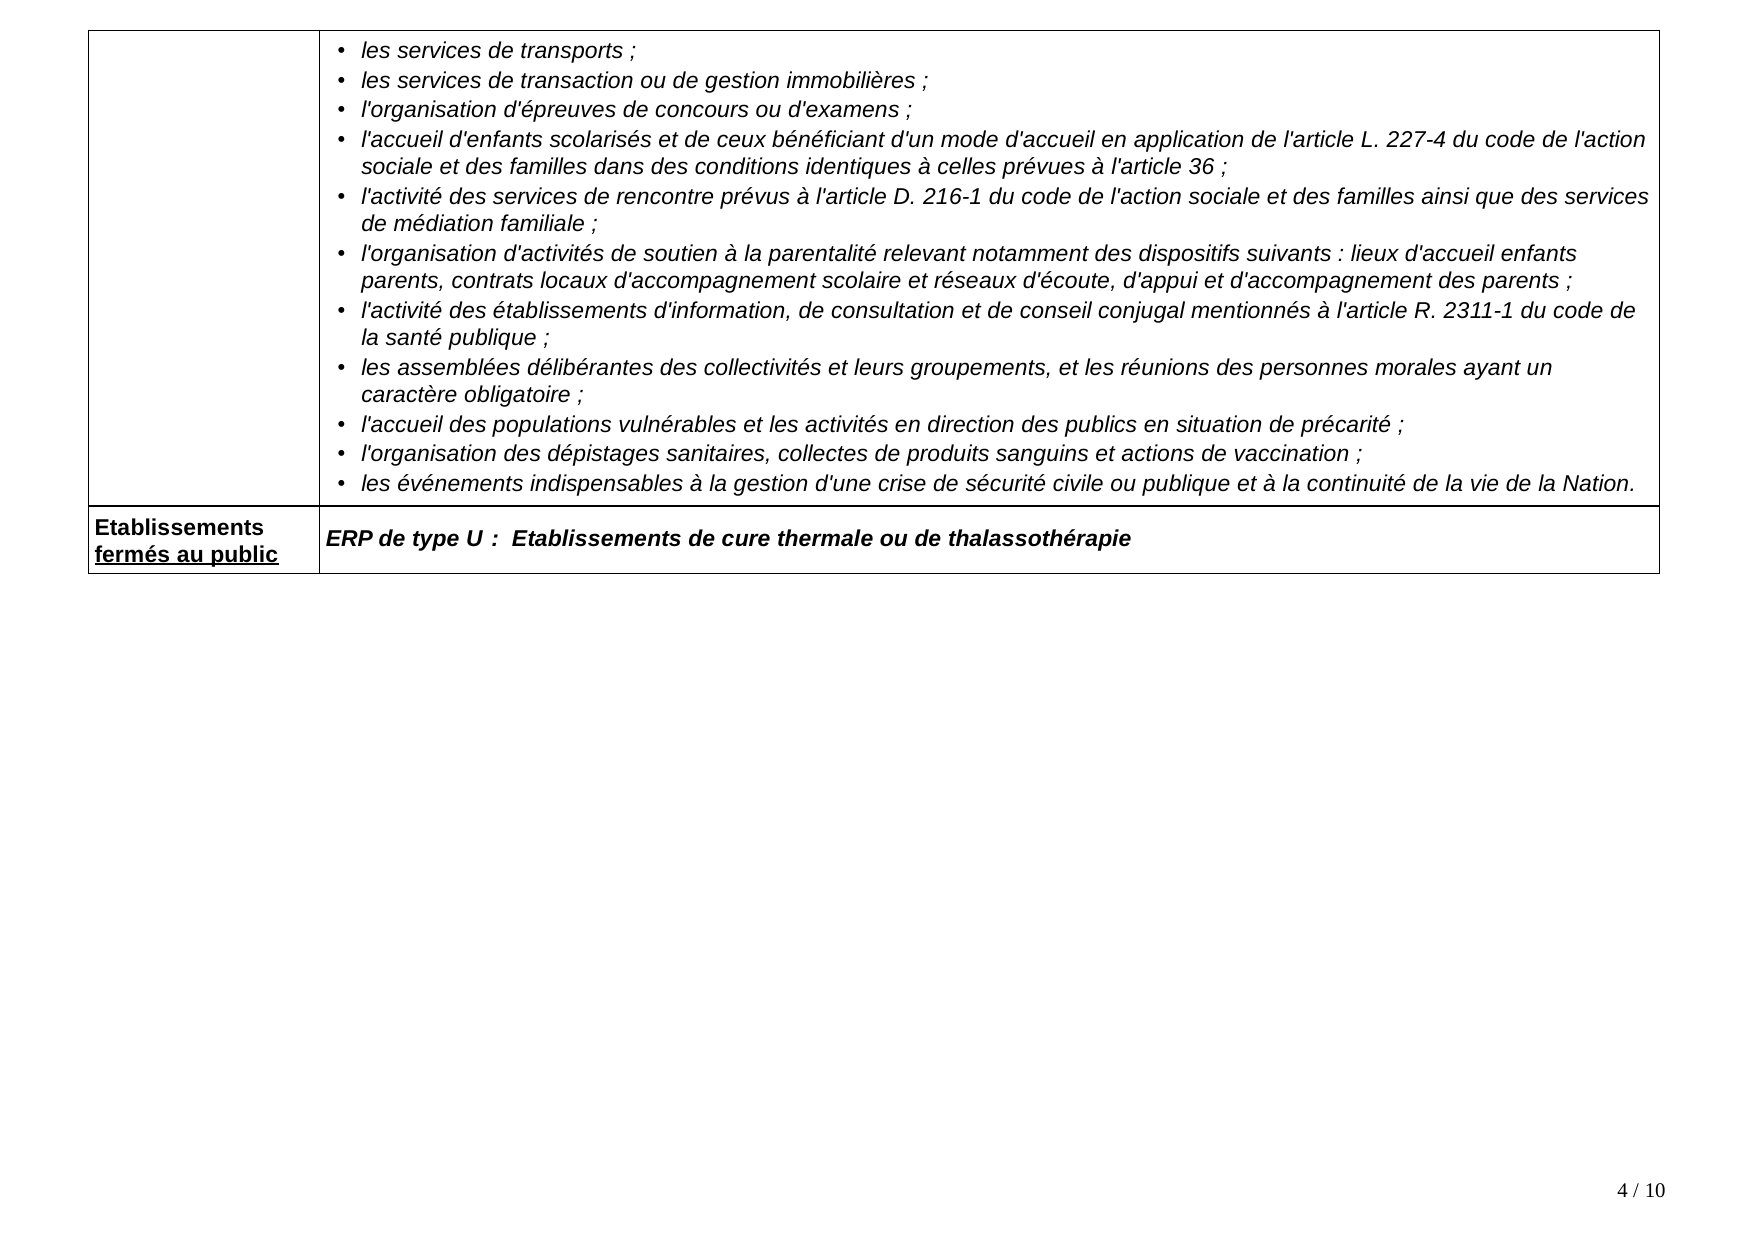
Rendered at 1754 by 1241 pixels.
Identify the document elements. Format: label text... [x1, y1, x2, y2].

table_header Etablissements fermés au public [89, 507, 319, 573]
table_cell Les établissements et activités suivantes peuvent continuer à accueillir du public malgré les interdictions de déplacements: les services publics, sous réserve des interdictions prévues par décret ; la vente par automates et autres commerces de détail hors magasin, éventaires ou marchés ; les activités des agences de placement de main-d'œuvre ; les activités des agences de travail temporaire ; les services funéraires ; les cliniques vétérinaires et cliniques des écoles vétérinaires ; les laboratoires d'analyse ; les refuges et fourrières ; les services de transports ; les services de transaction ou de gestion immobilières ; l'organisation d'épreuves de concours ou d'examens ; l'accueil d'enfants scolarisés et de ceux bénéficiant d'un mode d'accueil en application de l'article L. 227-4 du code de l'action sociale et des familles dans des conditions identiques à celles prévues à l'article 36 ; l'activité des services de rencontre prévus à l'article D. 216-1 du code de l'action sociale et des familles ainsi que des services de médiation familiale ; l'organisation d'activités de soutien à la parentalité relevant notamment des dispositifs suivants : lieux d'accueil enfants parents, contrats locaux d'accompagnement scolaire et réseaux d'écoute, d'appui et d'accompagnement des parents ; l'activité des établissements d'information, de consultation et de conseil conjugal mentionnés à l'article R. 2311-1 du code de la santé publique ; les assemblées délibérantes des collectivités et leurs groupements, et les réunions des personnes morales ayant un caractère obligatoire ; l'accueil des populations vulnérables et les activités en direction des publics en situation de précarité ; l'organisation des dépistages sanitaires, collectes de produits sanguins et actions de vaccination ; les événements indispensables à la gestion d'une crise de sécurité civile ou publique et à la continuité de la vie de la Nation. [320, 31, 1659, 505]
table_header ERP de type U : Etablissements de cure thermale ou de thalassothérapie [320, 507, 1659, 573]
table_cell [89, 31, 319, 505]
